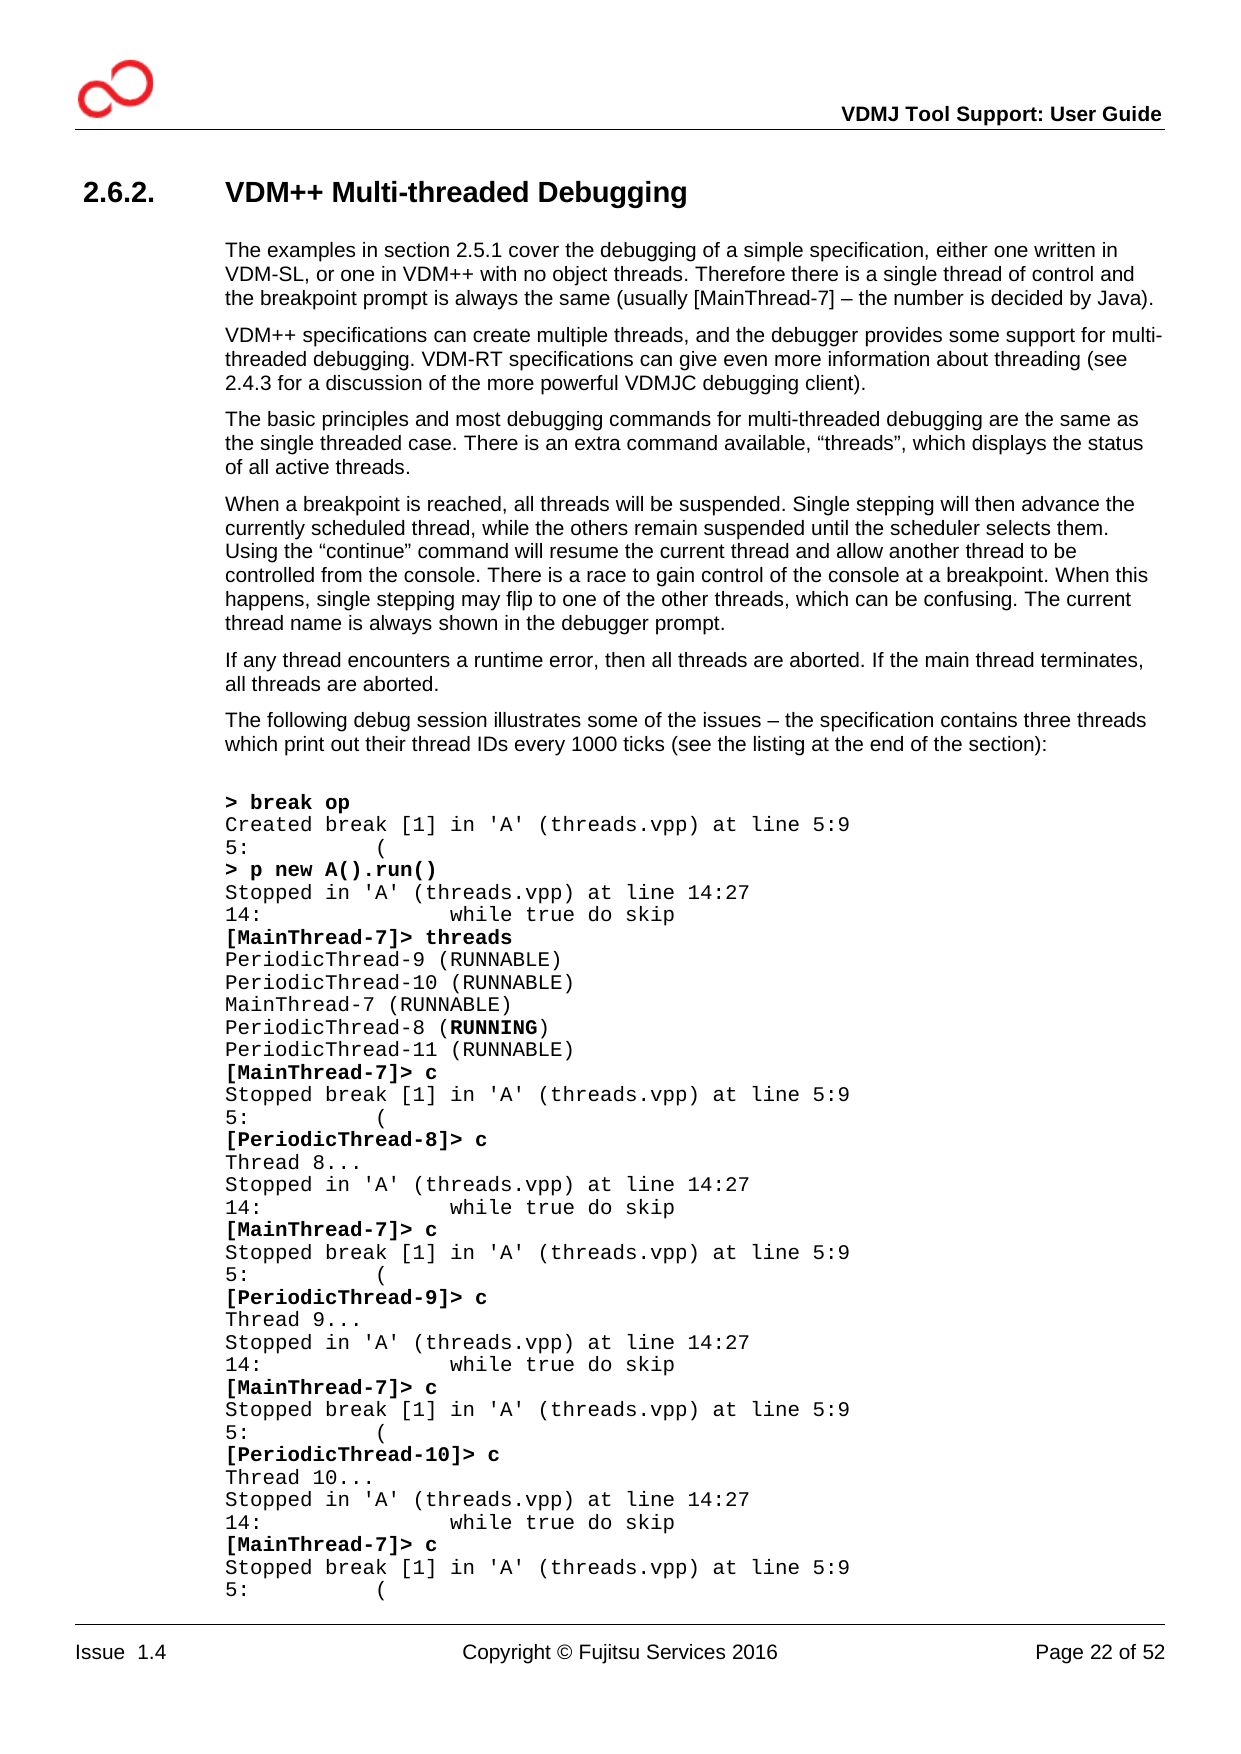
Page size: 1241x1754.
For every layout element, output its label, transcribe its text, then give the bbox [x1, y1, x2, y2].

text Thread 9... [225, 1309, 1165, 1331]
text Created break [1] in 'A' (threads.vpp) at line 5:9 [225, 814, 1165, 836]
text [MainThread-7]> c [225, 1061, 1165, 1084]
text [MainThread-7]> threads [225, 926, 1165, 949]
text Stopped in 'A' (threads.vpp) at line 14:27 [225, 1174, 1165, 1196]
text 14: while true do skip [225, 1511, 1165, 1534]
text Stopped in 'A' (threads.vpp) at line 14:27 [225, 1331, 1165, 1354]
text The examples in section 2.5.1 cover the debugging of a simple specification, either one written in VDM-SL, or one in VDM++ with no object threads. Therefore there is a single thread of control and the breakpoint prompt is always the same (usually [MainThread-7] – the number is decided by Java). [225, 239, 1165, 311]
text VDM++ specifications can create multiple threads, and the debugger provides some support for multi-threaded debugging. VDM-RT specifications can give even more information about threading (see 2.4.3 for a discussion of the more powerful VDMJC debugging client). [225, 323, 1165, 395]
text Stopped break [1] in 'A' (threads.vpp) at line 5:9 [225, 1084, 1165, 1106]
text If any thread encounters a runtime error, then all threads are aborted. If the main thread terminates, all threads are aborted. [225, 648, 1165, 696]
text Stopped break [1] in 'A' (threads.vpp) at line 5:9 [225, 1241, 1165, 1264]
text [PeriodicThread-10]> c [225, 1444, 1165, 1466]
text 14: while true do skip [225, 1196, 1165, 1219]
subtitle VDM++ Multi-threaded Debugging [75, 175, 1165, 209]
text The following debug session illustrates some of the issues – the specification contains three threads which print out their thread IDs every 1000 ticks (see the listing at the end of the section): [225, 708, 1165, 756]
text 5: ( [225, 1264, 1165, 1286]
text 5: ( [225, 1106, 1165, 1129]
text PeriodicThread-8 (RUNNING) [225, 1016, 1165, 1039]
text Stopped break [1] in 'A' (threads.vpp) at line 5:9 [225, 1556, 1165, 1579]
text PeriodicThread-10 (RUNNABLE) [225, 971, 1165, 994]
text 5: ( [225, 836, 1165, 859]
text Thread 8... [225, 1151, 1165, 1174]
text [PeriodicThread-8]> c [225, 1129, 1165, 1151]
text Stopped break [1] in 'A' (threads.vpp) at line 5:9 [225, 1399, 1165, 1421]
text Stopped in 'A' (threads.vpp) at line 14:27 [225, 881, 1165, 904]
text [MainThread-7]> c [225, 1534, 1165, 1556]
text Thread 10... [225, 1466, 1165, 1489]
text 14: while true do skip [225, 1354, 1165, 1376]
text PeriodicThread-9 (RUNNABLE) [225, 949, 1165, 971]
text The basic principles and most debugging commands for multi-threaded debugging are the same as the single threaded case. There is an extra command available, “threads”, which displays the status of all active threads. [225, 407, 1165, 479]
text 14: while true do skip [225, 904, 1165, 926]
text > p new A().run() [225, 859, 1165, 881]
text > break op [225, 791, 1165, 814]
text When a breakpoint is reached, all threads will be suspended. Single stepping will then advance the currently scheduled thread, while the others remain suspended until the scheduler selects them. Using the “continue” command will resume the current thread and allow another thread to be controlled from the console. There is a race to gain control of the console at a breakpoint. When this happens, single stepping may flip to one of the other threads, which can be confusing. The current thread name is always shown in the debugger prompt. [225, 492, 1165, 636]
picture [78, 52, 153, 128]
text PeriodicThread-11 (RUNNABLE) [225, 1039, 1165, 1061]
text [MainThread-7]> c [225, 1376, 1165, 1399]
text 5: ( [225, 1421, 1165, 1444]
text Stopped in 'A' (threads.vpp) at line 14:27 [225, 1489, 1165, 1511]
text MainThread-7 (RUNNABLE) [225, 994, 1165, 1016]
text [PeriodicThread-9]> c [225, 1286, 1165, 1309]
text 5: ( [225, 1579, 1165, 1601]
text [MainThread-7]> c [225, 1219, 1165, 1241]
